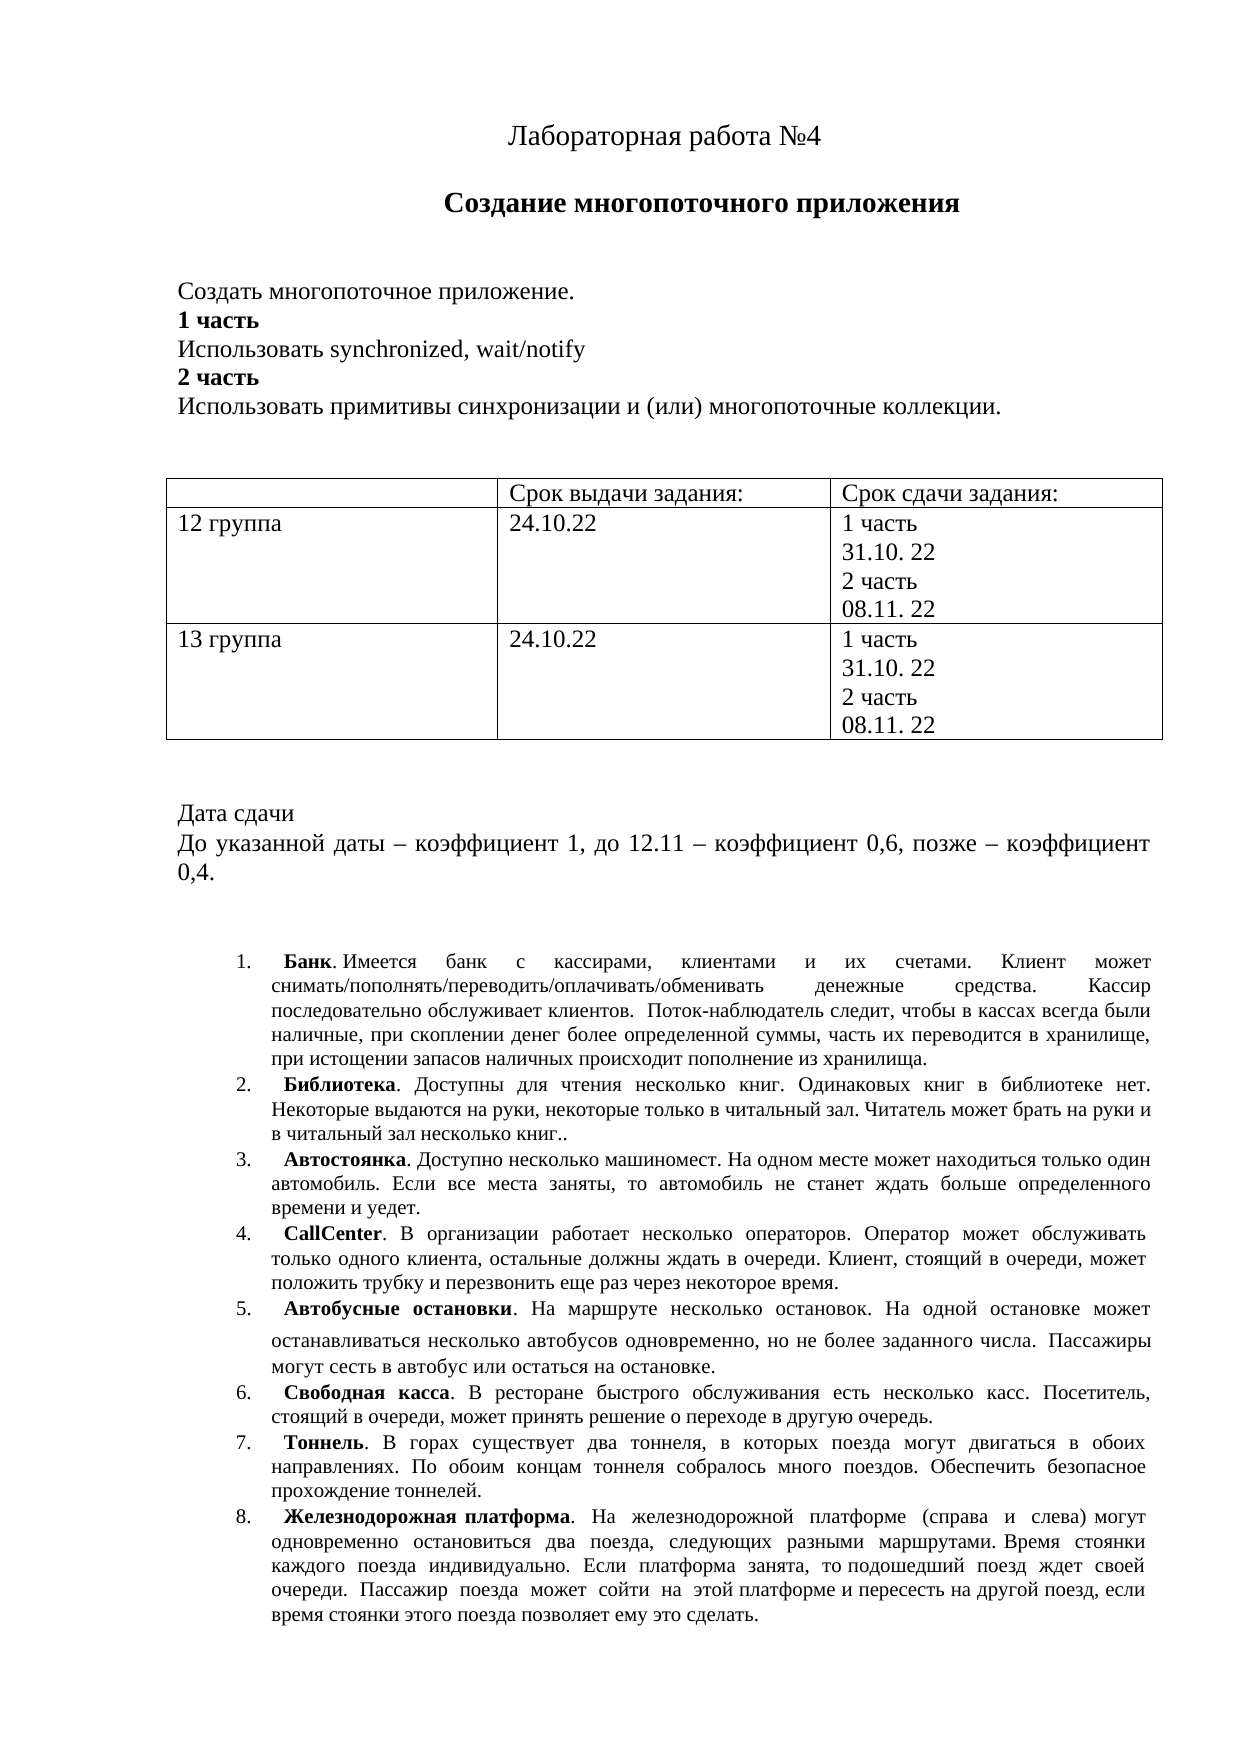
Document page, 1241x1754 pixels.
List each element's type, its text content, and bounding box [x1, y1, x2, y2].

list Банк. Имеется банк с кассирами, клиентами и их счетами. Клиент может снимать/пополнять/переводить/оплачивать/обменивать денежные средства. Кассир последовательно обслуживает клиентов. Поток-наблюдатель следит, чтобы в кассах всегда были наличные, при скоплении денег более определенной суммы, часть их переводится в хранилище, при истощении запасов наличных происходит пополнение из хранилища. [236, 949, 1152, 1070]
text 2 часть [177, 362, 1152, 391]
table_cell 1 часть 31.10. 22 2 часть 08.11. 22 [831, 508, 1162, 623]
text Создать многопоточное приложение. [177, 276, 1152, 305]
list Автостоянка. Доступно несколько машиномест. На одном месте может находиться только один автомобиль. Если все места заняты, то автомобиль не станет ждать больше определенного времени и уедет. [236, 1147, 1152, 1219]
text До указанной даты – коэффициент 1, до 12.11 – коэффициент 0,6, позже – коэффициент 0,4. [177, 828, 1152, 886]
table_cell 12 группа [167, 508, 497, 623]
table_header Срок сдачи задания: [831, 479, 1162, 507]
text Создание многопоточного приложения [252, 185, 1152, 219]
text Использовать примитивы синхронизации и (или) многопоточные коллекции. [177, 391, 1152, 420]
list CallCenter. В организации работает несколько операторов. Оператор может обслуживать только одного клиента, остальные должны ждать в очереди. Клиент, стоящий в очереди, может положить трубку и перезвонить еще раз через некоторое время. [236, 1221, 1147, 1294]
list Библиотека. Доступны для чтения несколько книг. Одинаковых книг в библиотеке нет. Некоторые выдаются на руки, некоторые только в читальный зал. Читатель может брать на руки и в читальный зал несколько книг.. [236, 1072, 1152, 1145]
text Использовать synchronized, wait/notify [177, 334, 1152, 362]
list Автобусные остановки. На маршруте несколько остановок. На одной остановке может останавливаться несколько автобусов одновременно, но не более заданного числа. Пассажиры могут сесть в автобус или остаться на остановке. [236, 1296, 1152, 1378]
table_cell 1 часть 31.10. 22 2 часть 08.11. 22 [831, 624, 1162, 739]
list Тоннель. В горах существует два тоннеля, в которых поезда могут двигаться в обоих направлениях. По обоим концам тоннеля собралось много поездов. Обеспечить безопасное прохождение тоннелей. [236, 1430, 1147, 1502]
table_header [167, 479, 497, 507]
text 1 часть [177, 305, 1152, 334]
list Железнодорожная платформа. На железнодорожной платформе (справа и слева) могут одновременно остановиться два поезда, следующих разными маршрутами. Время стоянки каждого поезда индивидуально. Если платформа занята, то подошедший поезд ждет своей очереди. Пассажир поезда может сойти на этой платформе и пересесть на другой поезд, если время стоянки этого поезда позволяет ему это сделать. [236, 1504, 1147, 1626]
table_cell 13 группа [167, 624, 497, 739]
text Лабораторная работа №4 [177, 118, 1152, 152]
table_header Срок выдачи задания: [498, 479, 830, 507]
text Дата сдачи [177, 798, 1152, 827]
table_cell 24.10.22 [498, 508, 830, 623]
list Свободная касса. В ресторане быстрого обслуживания есть несколько касс. Посетитель, стоящий в очереди, может принять решение о переходе в другую очередь. [236, 1380, 1152, 1428]
table_cell 24.10.22 [498, 624, 830, 739]
